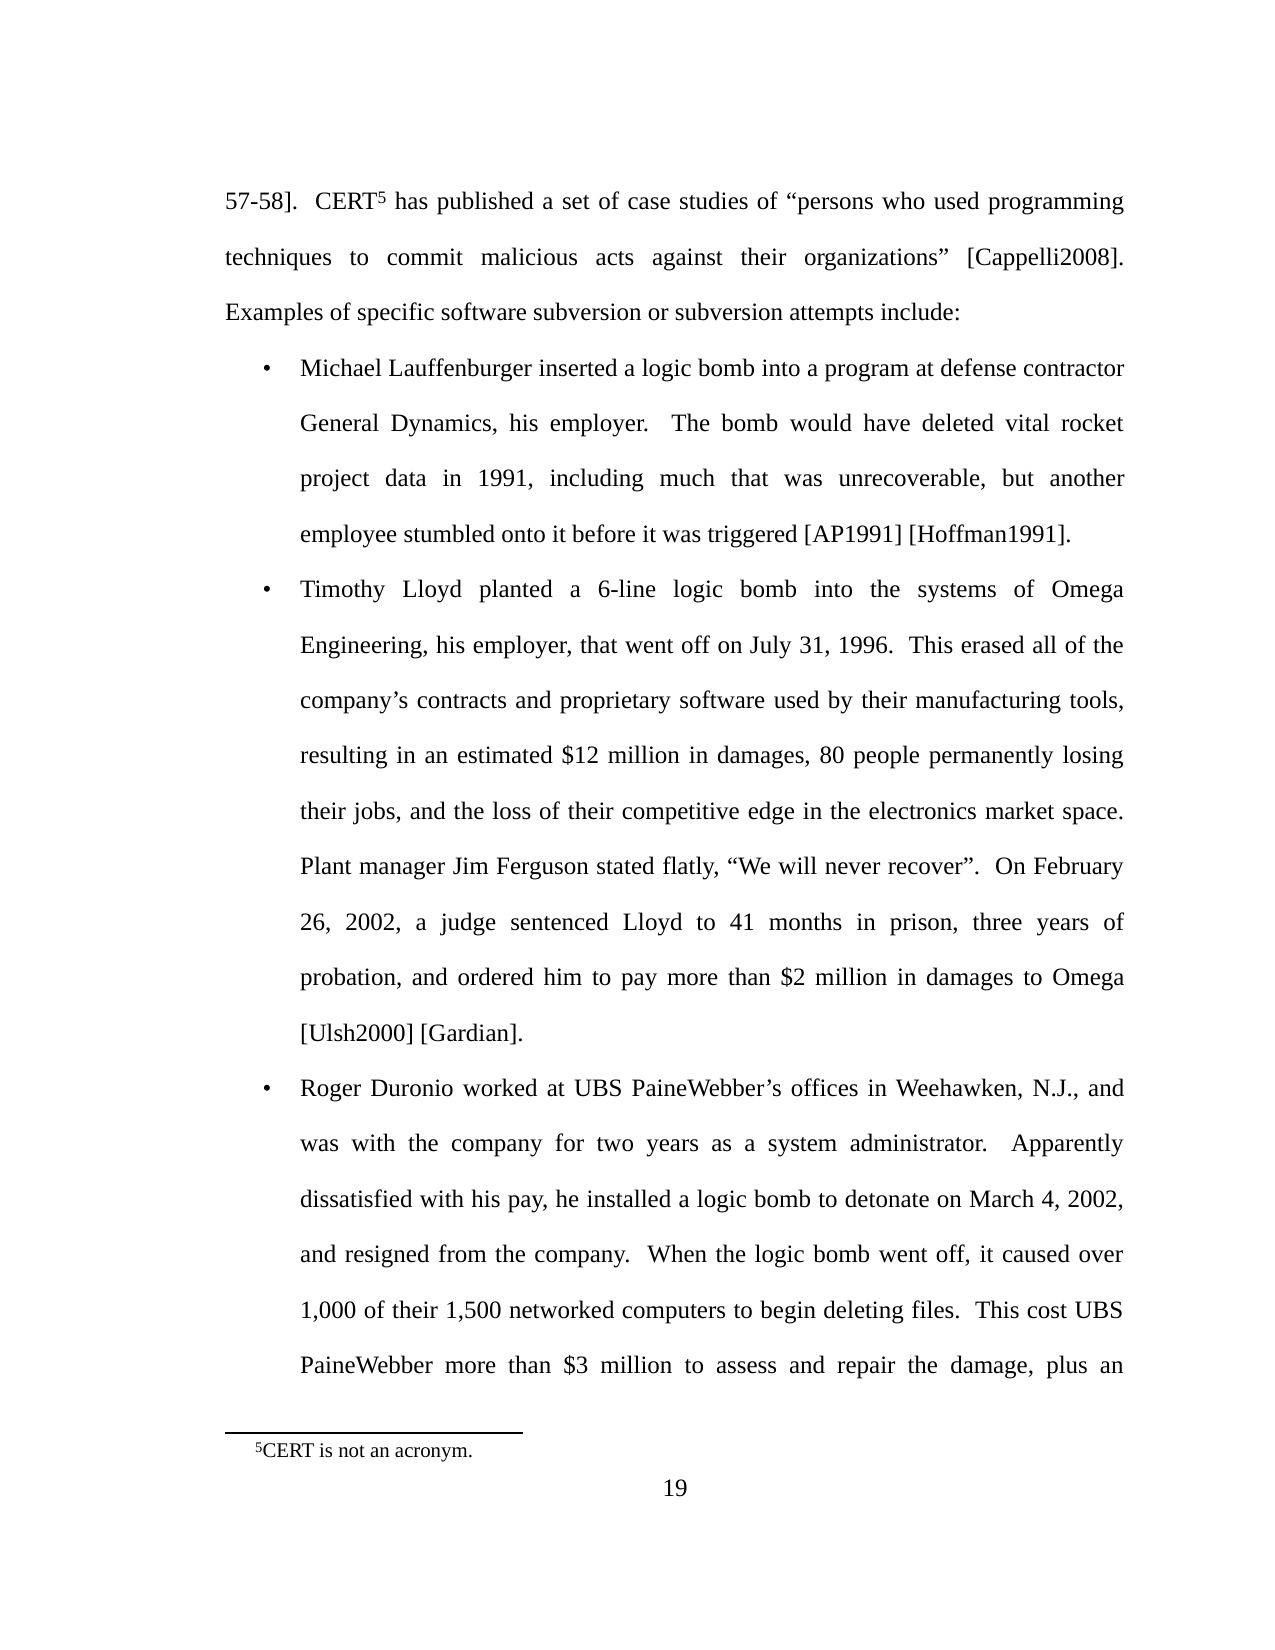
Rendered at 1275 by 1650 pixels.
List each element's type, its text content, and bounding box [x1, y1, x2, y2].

text CERT is not an acronym. [225, 1439, 1125, 1462]
text Subversion of software is not just a theoretical possibility; it is a current problem. One book on computer crime lists various kinds of software subversion as attack methods (e.g., trap doors, Trojan horses, viruses, worms, salamis, and logic bombs) [Icove1995, 57-58]. CERT has published a set of case studies of “persons who used programming techniques to commit malicious acts against their organizations” [Cappelli2008]. Examples of specific software subversion or subversion attempts include: [225, 187, 1125, 326]
list Timothy Lloyd planted a 6-line logic bomb into the systems of Omega Engineering, his employer, that went off on July 31, 1996. This erased all of the company’s contracts and proprietary software used by their manufacturing tools, resulting in an estimated $12 million in damages, 80 people permanently losing their jobs, and the loss of their competitive edge in the electronics market space. Plant manager Jim Ferguson stated flatly, “We will never recover”. On February 26, 2002, a judge sentenced Lloyd to 41 months in prison, three years of probation, and ordered him to pay more than $2 million in damages to Omega [Ulsh2000] [Gardian]. [262, 575, 1125, 1046]
list Roger Duronio worked at UBS PaineWebber’s offices in Weehawken, N.J., and was with the company for two years as a system administrator. Apparently dissatisfied with his pay, he installed a logic bomb to detonate on March 4, 2002, and resigned from the company. When the logic bomb went off, it caused over 1,000 of their 1,500 networked computers to begin deleting files. This cost UBS PaineWebber more than $3 million to assess and repair the damage, plus an [262, 1074, 1125, 1379]
list Michael Lauffenburger inserted a logic bomb into a program at defense contractor General Dynamics, his employer. The bomb would have deleted vital rocket project data in 1991, including much that was unrecoverable, but another employee stumbled onto it before it was triggered [AP1991] [Hoffman1991]. [262, 354, 1125, 548]
